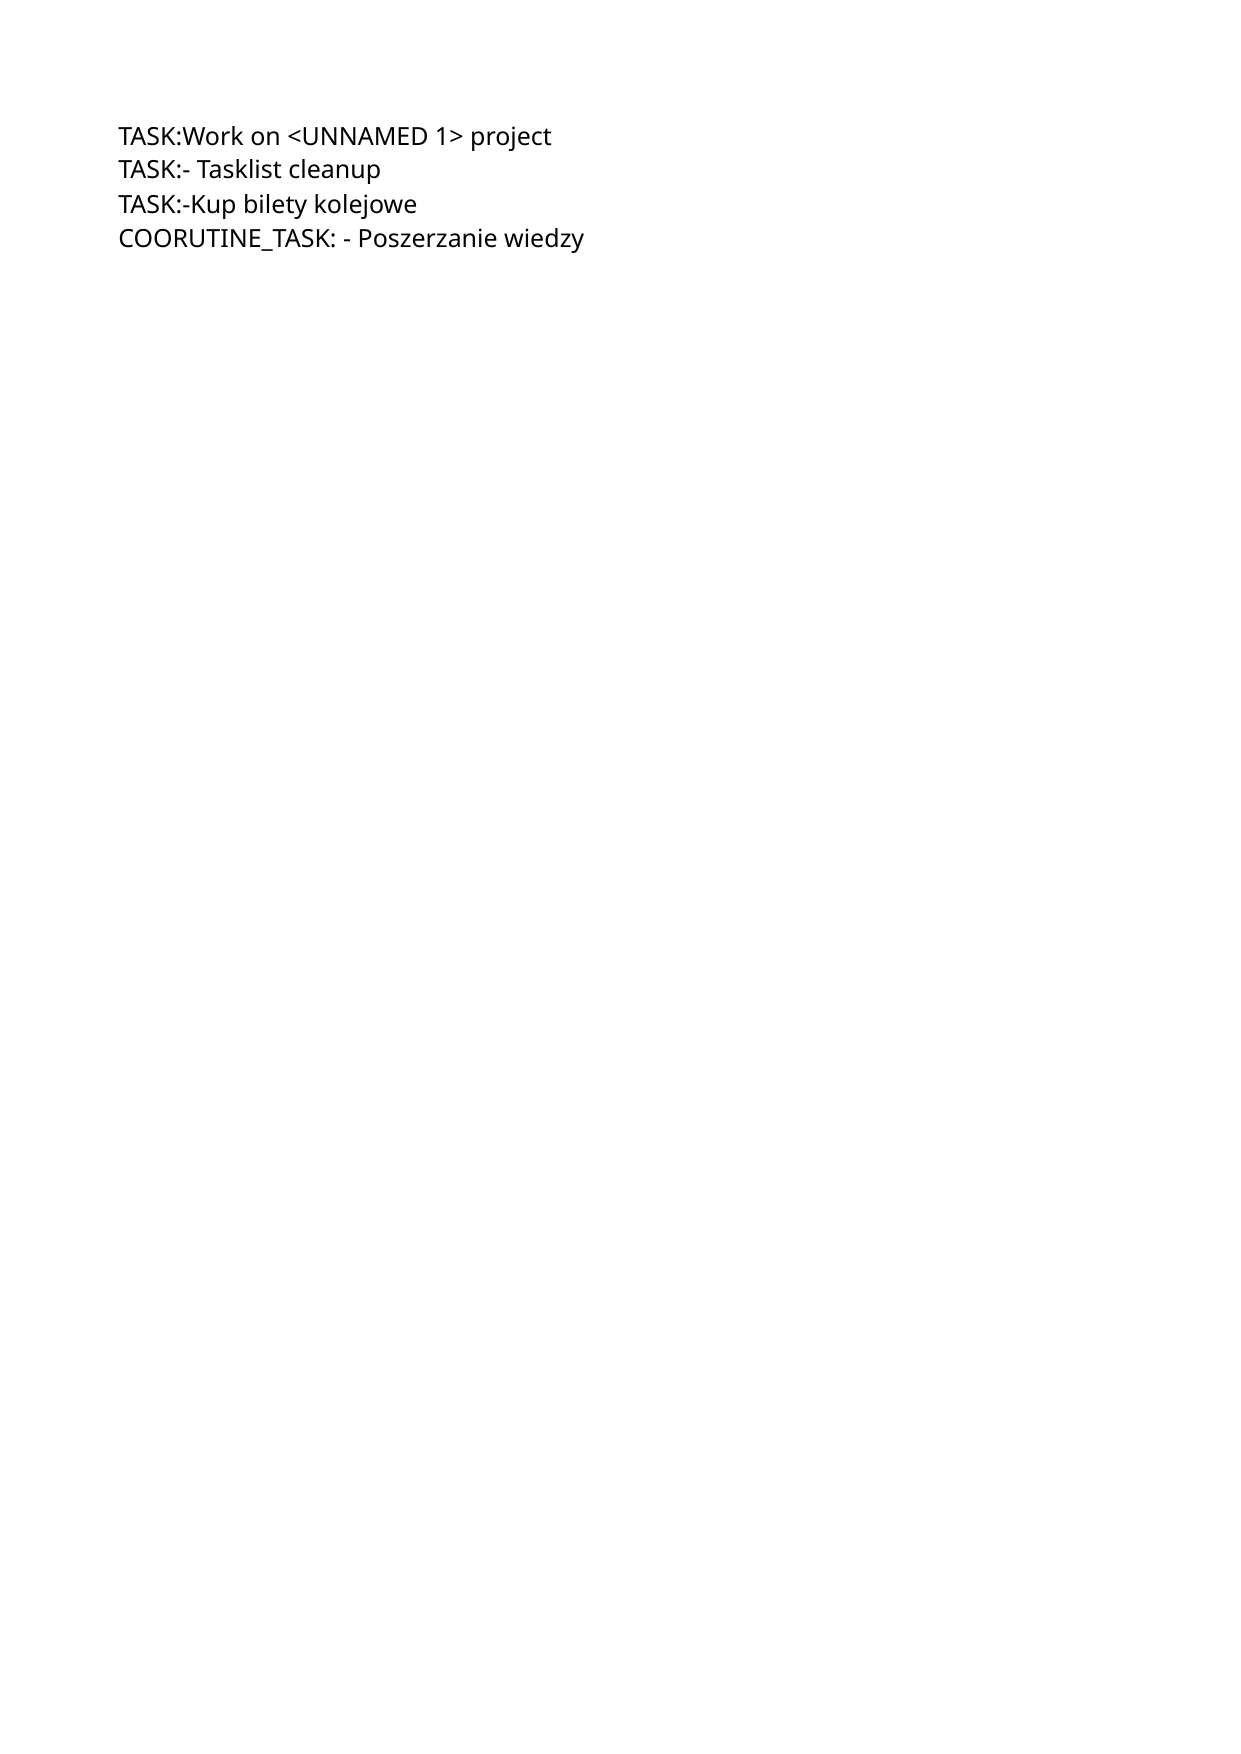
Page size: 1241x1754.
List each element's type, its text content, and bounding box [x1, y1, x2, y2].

text TASK:-Kup bilety kolejowe [118, 186, 1122, 220]
text TASK:- Tasklist cleanup [118, 152, 1122, 186]
text TASK:Work on <UNNAMED 1> project [118, 118, 1122, 152]
text COORUTINE_TASK: - Poszerzanie wiedzy [118, 220, 1122, 254]
